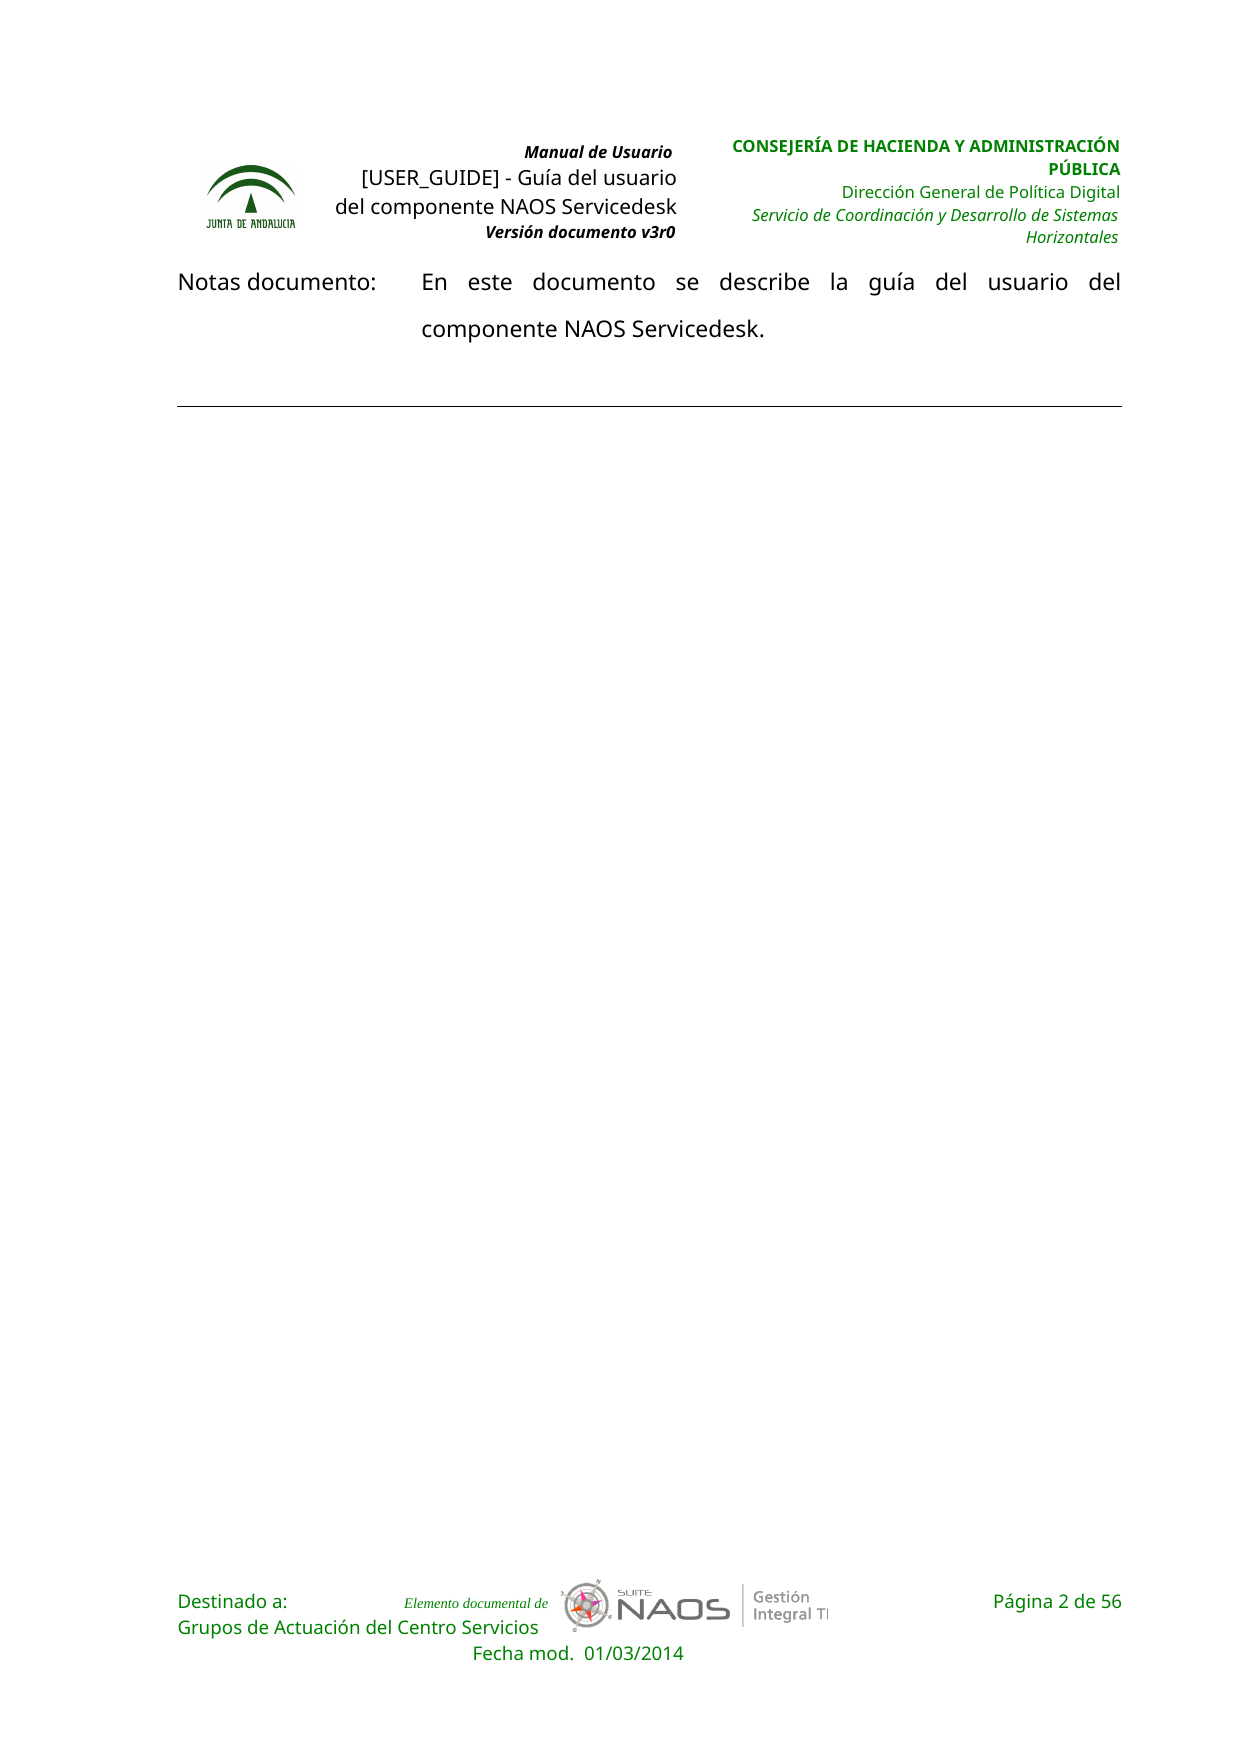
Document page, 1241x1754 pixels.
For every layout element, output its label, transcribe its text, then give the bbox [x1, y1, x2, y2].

picture [201, 165, 298, 232]
text Notas documento: En este documento se describe la guía del usuario del componente NAOS Servicedesk. [177, 266, 1122, 344]
picture [560, 1579, 829, 1632]
